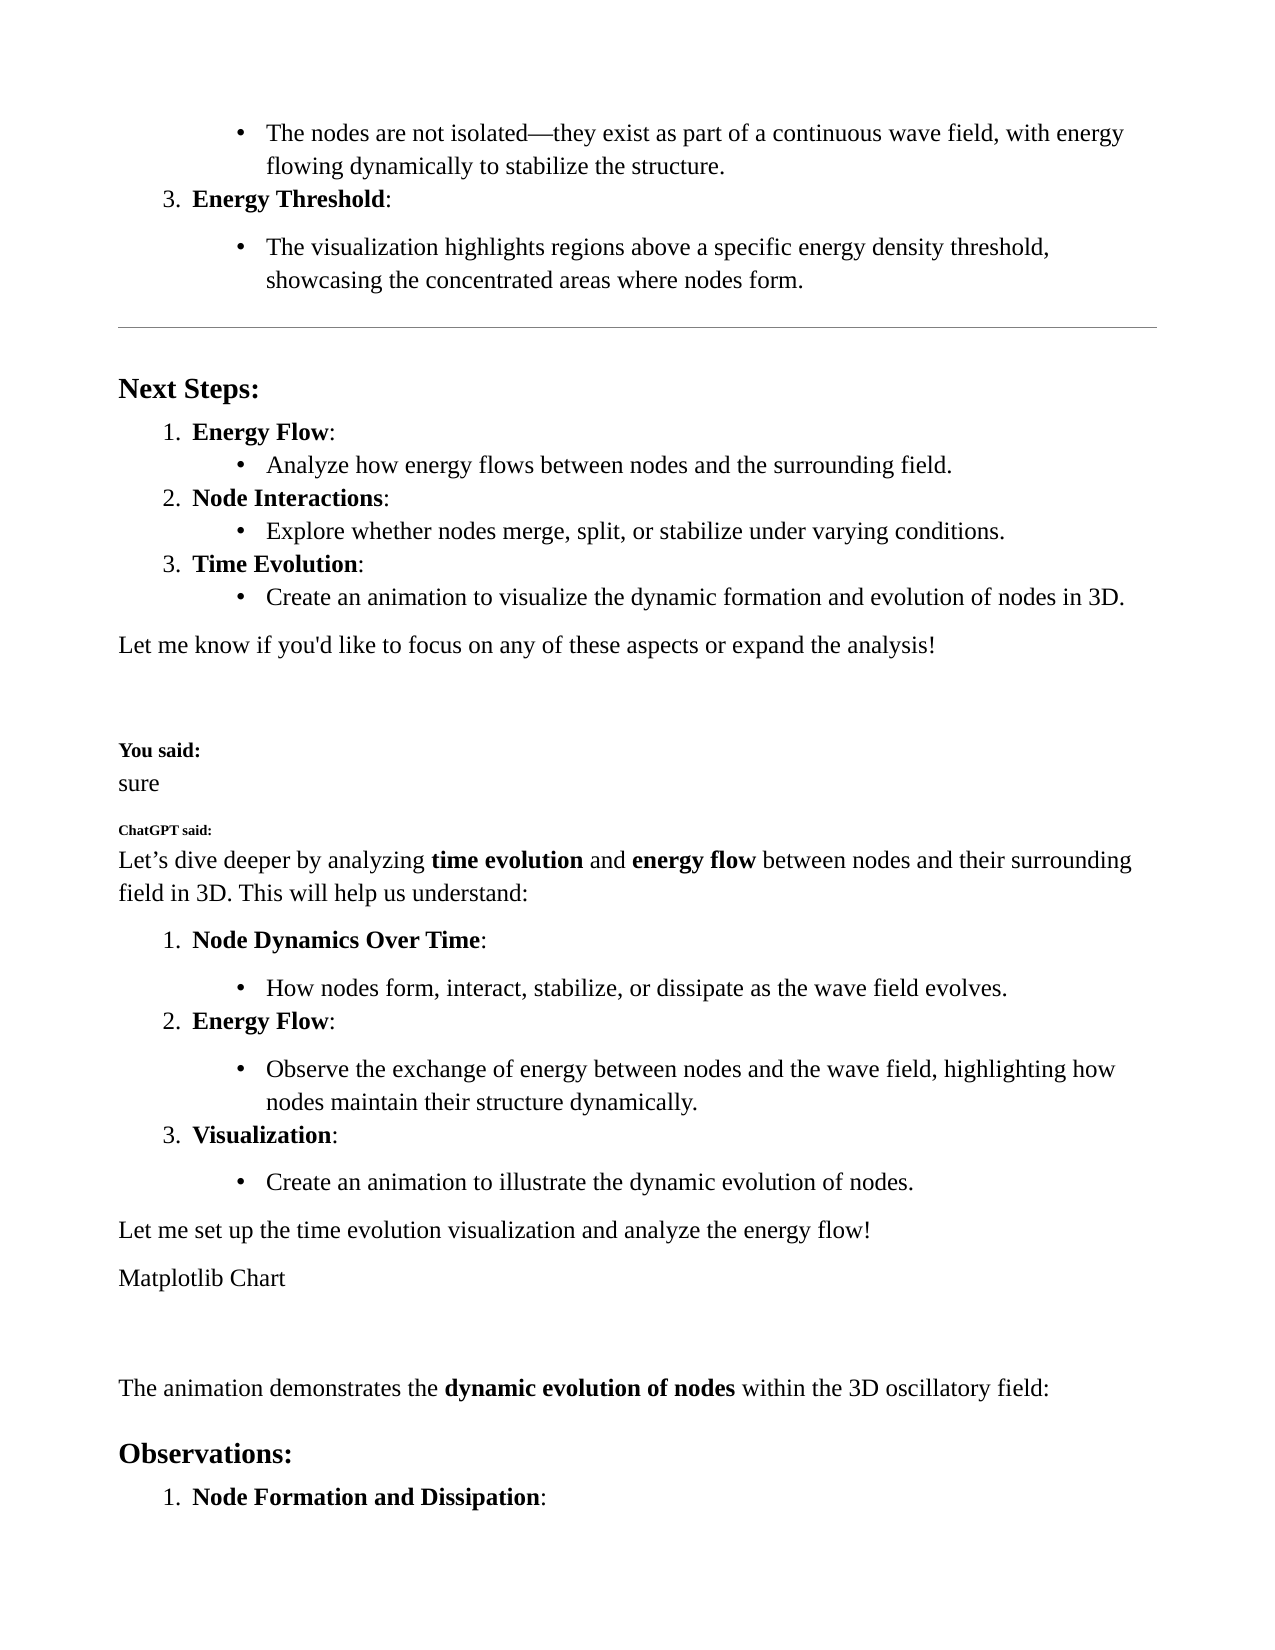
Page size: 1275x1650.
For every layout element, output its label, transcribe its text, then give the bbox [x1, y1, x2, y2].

list Energy Threshold: [162, 184, 1157, 213]
subtitle ChatGPT said: [118, 822, 1157, 839]
list Node Interactions: [162, 483, 1157, 512]
list Observe the exchange of energy between nodes and the wave field, highlighting how nodes maintain their structure dynamically. [236, 1054, 1157, 1116]
list The nodes are not isolated—they exist as part of a continuous wave field, with energy flowing dynamically to stabilize the structure. [236, 118, 1157, 180]
list Node Dynamics Over Time: [162, 926, 1157, 954]
subtitle You said: [118, 738, 1157, 762]
subtitle Observations: [118, 1436, 1157, 1469]
list How nodes form, interact, stabilize, or dissipate as the wave field evolves. [236, 973, 1157, 1002]
list Energy Flow: [162, 417, 1157, 446]
text Let’s dive deeper by analyzing time evolution and energy flow between nodes and their surrounding field in 3D. This will help us understand: [118, 845, 1157, 907]
text The animation demonstrates the dynamic evolution of nodes within the 3D oscillatory field: [118, 1373, 1157, 1402]
list Time Evolution: [162, 549, 1157, 578]
text Matplotlib Chart [118, 1263, 1157, 1291]
subtitle Next Steps: [118, 371, 1157, 405]
list Node Formation and Dissipation: [162, 1482, 1157, 1511]
list Energy Flow: [162, 1006, 1157, 1035]
list The visualization highlights regions above a specific energy density threshold, showcasing the concentrated areas where nodes form. [236, 232, 1157, 293]
text sure [118, 768, 1157, 797]
text Let me know if you'd like to focus on any of these aspects or expand the analysis! 🚀 ​ [118, 630, 1157, 659]
list Create an animation to visualize the dynamic formation and evolution of nodes in 3D. [236, 582, 1157, 611]
text Let me set up the time evolution visualization and analyze the energy flow! [118, 1215, 1157, 1244]
list Explore whether nodes merge, split, or stabilize under varying conditions. [236, 516, 1157, 545]
text ​ [118, 678, 1157, 706]
list Analyze how energy flows between nodes and the surrounding field. [236, 450, 1157, 479]
list Create an animation to illustrate the dynamic evolution of nodes. [236, 1167, 1157, 1196]
list Visualization: [162, 1120, 1157, 1148]
